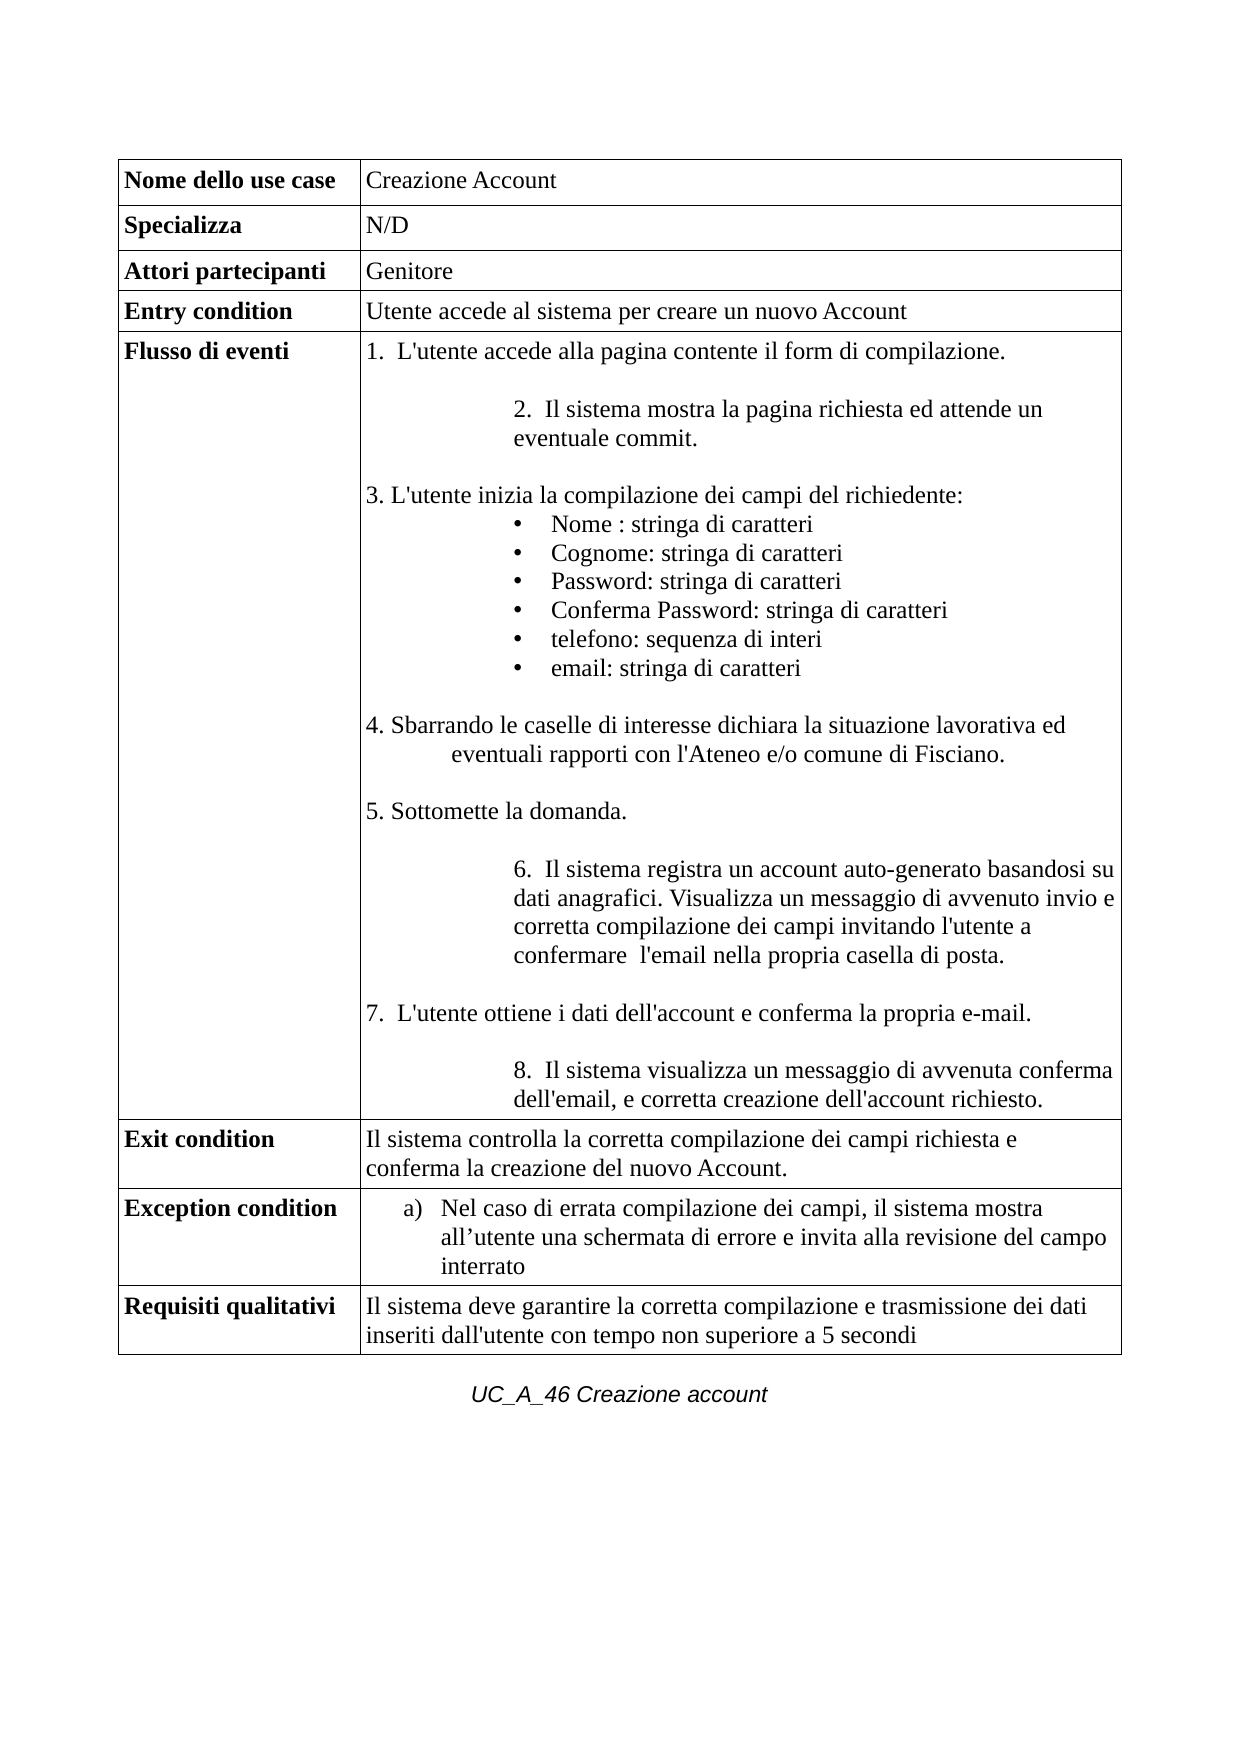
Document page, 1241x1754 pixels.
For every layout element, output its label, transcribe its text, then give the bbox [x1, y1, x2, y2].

table_cell Genitore [361, 251, 1121, 290]
table_cell Attori partecipanti [119, 251, 360, 290]
table_cell Il sistema deve garantire la corretta compilazione e trasmissione dei dati inseriti dall'utente con tempo non superiore a 5 secondi [361, 1286, 1121, 1354]
table_cell Requisiti qualitativi [119, 1286, 360, 1354]
table_cell Il sistema controlla la corretta compilazione dei campi richiesta e conferma la creazione del nuovo Account. [361, 1120, 1121, 1187]
table_header Creazione Account [361, 160, 1121, 205]
table_cell Utente accede al sistema per creare un nuovo Account [361, 291, 1121, 331]
table_cell Nel caso di errata compilazione dei campi, il sistema mostra all’utente una schermata di errore e invita alla revisione del campo interrato [361, 1189, 1121, 1285]
table_header Nome dello use case [119, 160, 360, 205]
table_cell Exception condition [119, 1189, 360, 1285]
text UC_A_46 Creazione account [118, 1381, 1122, 1407]
table_cell Specializza [119, 206, 360, 250]
table_cell Entry condition [119, 291, 360, 331]
table_cell Flusso di eventi [119, 332, 360, 1118]
table_cell N/D [361, 206, 1121, 250]
table_cell L'utente accede alla pagina contente il form di compilazione. Il sistema mostra la pagina richiesta ed attende un eventuale commit. L'utente inizia la compilazione dei campi del richiedente: Nome : stringa di caratteri Cognome: stringa di caratteri Password: stringa di caratteri Conferma Password: stringa di caratteri telefono: sequenza di interi email: stringa di caratteri Sbarrando le caselle di interesse dichiara la situazione lavorativa ed eventuali rapporti con l'Ateneo e/o comune di Fisciano. Sottomette la domanda. Il sistema registra un account auto-generato basandosi su dati anagrafici. Visualizza un messaggio di avvenuto invio e corretta compilazione dei campi invitando l'utente a confermare l'email nella propria casella di posta. L'utente ottiene i dati dell'account e conferma la propria e-mail. Il sistema visualizza un messaggio di avvenuta conferma dell'email, e corretta creazione dell'account richiesto. [361, 332, 1121, 1118]
table_cell Exit condition [119, 1120, 360, 1187]
